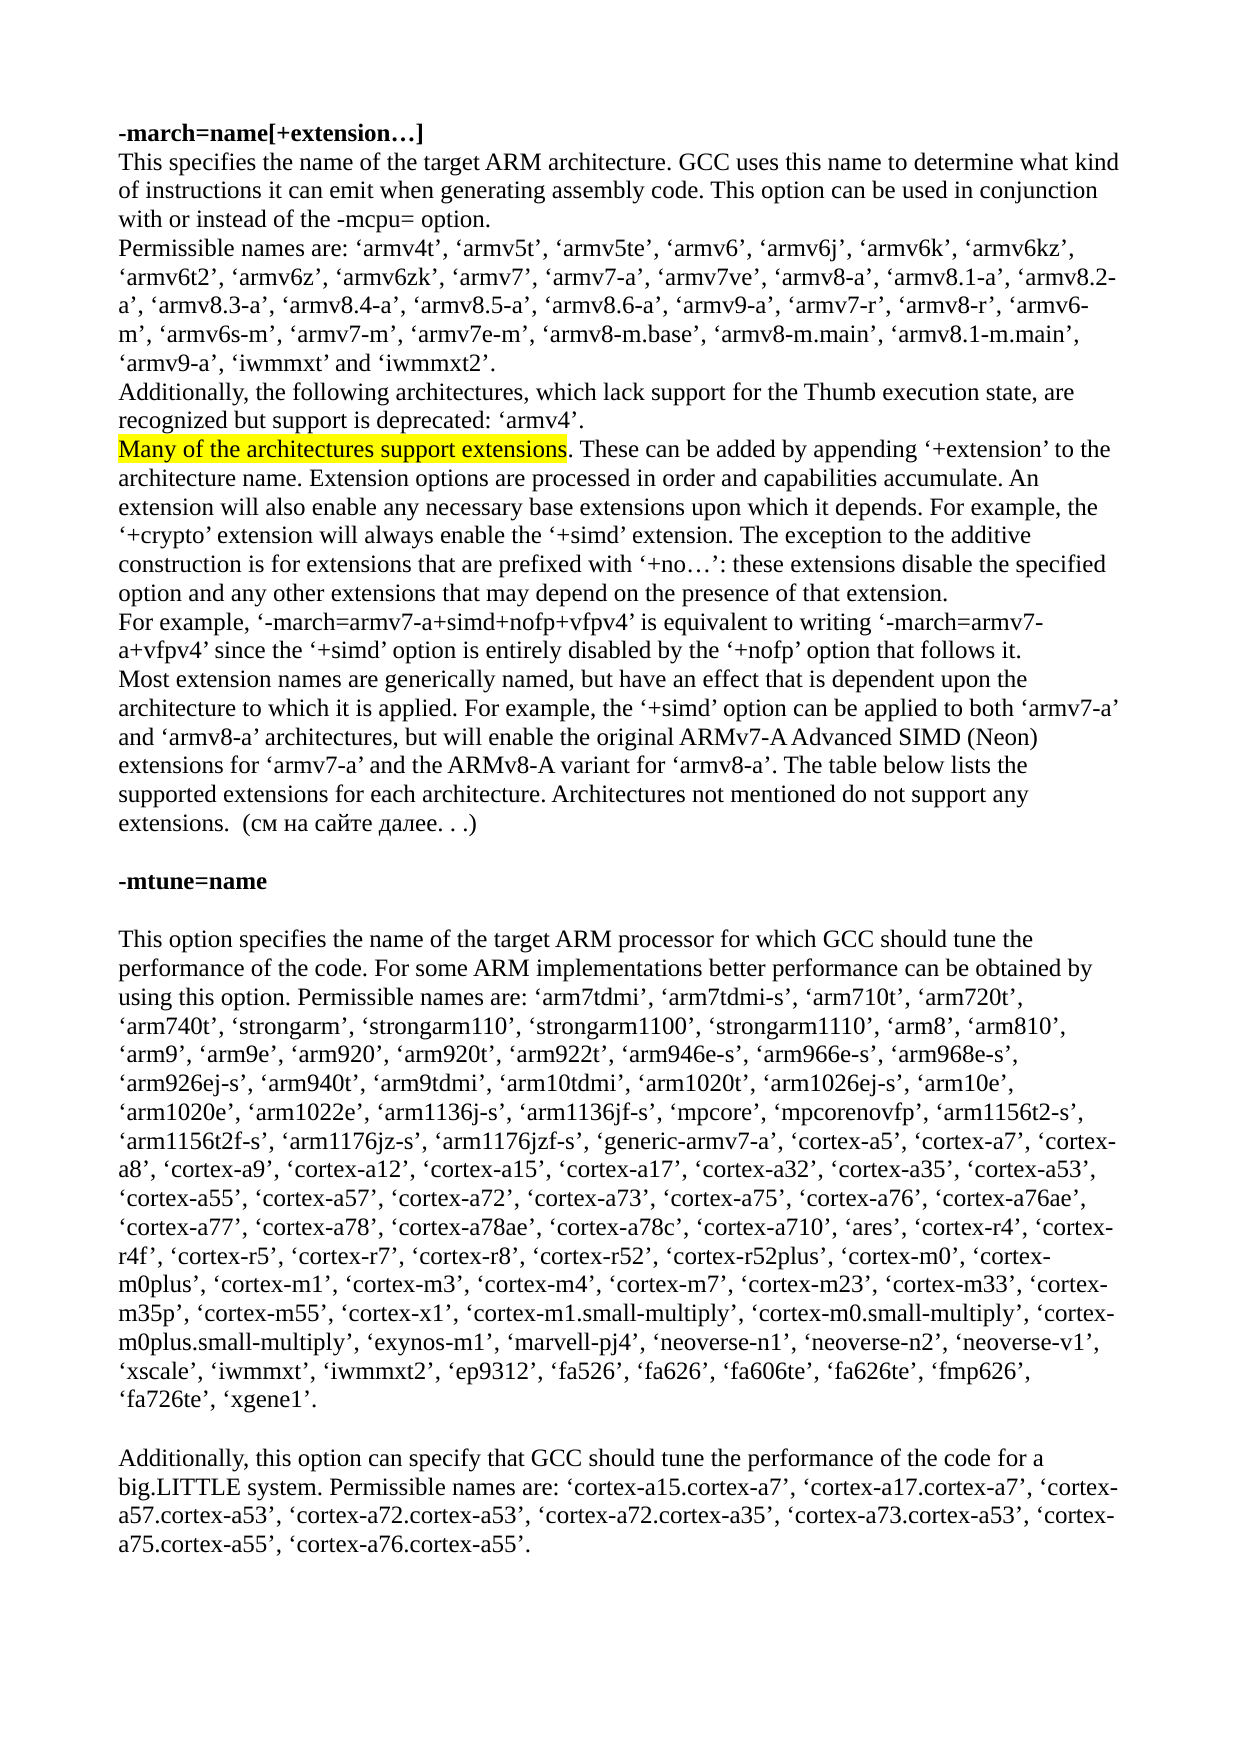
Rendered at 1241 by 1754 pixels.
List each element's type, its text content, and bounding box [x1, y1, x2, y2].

list -mtune=name [118, 866, 1122, 895]
text This specifies the name of the target ARM architecture. GCC uses this name to determine what kind of instructions it can emit when generating assembly code. This option can be used in conjunction with or instead of the -mcpu= option. [118, 147, 1122, 233]
text For example, ‘-march=armv7-a+simd+nofp+vfpv4’ is equivalent to writing ‘-march=armv7-a+vfpv4’ since the ‘+simd’ option is entirely disabled by the ‘+nofp’ option that follows it. [118, 607, 1122, 664]
list This option specifies the name of the target ARM processor for which GCC should tune the performance of the code. For some ARM implementations better performance can be obtained by using this option. Permissible names are: ‘arm7tdmi’, ‘arm7tdmi-s’, ‘arm710t’, ‘arm720t’, ‘arm740t’, ‘strongarm’, ‘strongarm110’, ‘strongarm1100’, ‘strongarm1110’, ‘arm8’, ‘arm810’, ‘arm9’, ‘arm9e’, ‘arm920’, ‘arm920t’, ‘arm922t’, ‘arm946e-s’, ‘arm966e-s’, ‘arm968e-s’, ‘arm926ej-s’, ‘arm940t’, ‘arm9tdmi’, ‘arm10tdmi’, ‘arm1020t’, ‘arm1026ej-s’, ‘arm10e’, ‘arm1020e’, ‘arm1022e’, ‘arm1136j-s’, ‘arm1136jf-s’, ‘mpcore’, ‘mpcorenovfp’, ‘arm1156t2-s’, ‘arm1156t2f-s’, ‘arm1176jz-s’, ‘arm1176jzf-s’, ‘generic-armv7-a’, ‘cortex-a5’, ‘cortex-a7’, ‘cortex-a8’, ‘cortex-a9’, ‘cortex-a12’, ‘cortex-a15’, ‘cortex-a17’, ‘cortex-a32’, ‘cortex-a35’, ‘cortex-a53’, ‘cortex-a55’, ‘cortex-a57’, ‘cortex-a72’, ‘cortex-a73’, ‘cortex-a75’, ‘cortex-a76’, ‘cortex-a76ae’, ‘cortex-a77’, ‘cortex-a78’, ‘cortex-a78ae’, ‘cortex-a78c’, ‘cortex-a710’, ‘ares’, ‘cortex-r4’, ‘cortex-r4f’, ‘cortex-r5’, ‘cortex-r7’, ‘cortex-r8’, ‘cortex-r52’, ‘cortex-r52plus’, ‘cortex-m0’, ‘cortex-m0plus’, ‘cortex-m1’, ‘cortex-m3’, ‘cortex-m4’, ‘cortex-m7’, ‘cortex-m23’, ‘cortex-m33’, ‘cortex-m35p’, ‘cortex-m55’, ‘cortex-x1’, ‘cortex-m1.small-multiply’, ‘cortex-m0.small-multiply’, ‘cortex-m0plus.small-multiply’, ‘exynos-m1’, ‘marvell-pj4’, ‘neoverse-n1’, ‘neoverse-n2’, ‘neoverse-v1’, ‘xscale’, ‘iwmmxt’, ‘iwmmxt2’, ‘ep9312’, ‘fa526’, ‘fa626’, ‘fa606te’, ‘fa626te’, ‘fmp626’, ‘fa726te’, ‘xgene1’. [118, 924, 1122, 1413]
text Permissible names are: ‘armv4t’, ‘armv5t’, ‘armv5te’, ‘armv6’, ‘armv6j’, ‘armv6k’, ‘armv6kz’, ‘armv6t2’, ‘armv6z’, ‘armv6zk’, ‘armv7’, ‘armv7-a’, ‘armv7ve’, ‘armv8-a’, ‘armv8.1-a’, ‘armv8.2-a’, ‘armv8.3-a’, ‘armv8.4-a’, ‘armv8.5-a’, ‘armv8.6-a’, ‘armv9-a’, ‘armv7-r’, ‘armv8-r’, ‘armv6-m’, ‘armv6s-m’, ‘armv7-m’, ‘armv7e-m’, ‘armv8-m.base’, ‘armv8-m.main’, ‘armv8.1-m.main’, ‘armv9-a’, ‘iwmmxt’ and ‘iwmmxt2’. [118, 233, 1122, 377]
list Additionally, this option can specify that GCC should tune the performance of the code for a big.LITTLE system. Permissible names are: ‘cortex-a15.cortex-a7’, ‘cortex-a17.cortex-a7’, ‘cortex-a57.cortex-a53’, ‘cortex-a72.cortex-a53’, ‘cortex-a72.cortex-a35’, ‘cortex-a73.cortex-a53’, ‘cortex-a75.cortex-a55’, ‘cortex-a76.cortex-a55’. [118, 1443, 1122, 1558]
text -march=name[+extension…] [118, 118, 1122, 147]
text Additionally, the following architectures, which lack support for the Thumb execution state, are recognized but support is deprecated: ‘armv4’. [118, 377, 1122, 434]
list Most extension names are generically named, but have an effect that is dependent upon the architecture to which it is applied. For example, the ‘+simd’ option can be applied to both ‘armv7-a’ and ‘armv8-a’ architectures, but will enable the original ARMv7-A Advanced SIMD (Neon) extensions for ‘armv7-a’ and the ARMv8-A variant for ‘armv8-a’. The table below lists the supported extensions for each architecture. Architectures not mentioned do not support any extensions. (см на сайте далее. . .) [118, 664, 1122, 837]
text Many of the architectures support extensions. These can be added by appending ‘+extension’ to the architecture name. Extension options are processed in order and capabilities accumulate. An extension will also enable any necessary base extensions upon which it depends. For example, the ‘+crypto’ extension will always enable the ‘+simd’ extension. The exception to the additive construction is for extensions that are prefixed with ‘+no…’: these extensions disable the specified option and any other extensions that may depend on the presence of that extension. [118, 434, 1122, 607]
